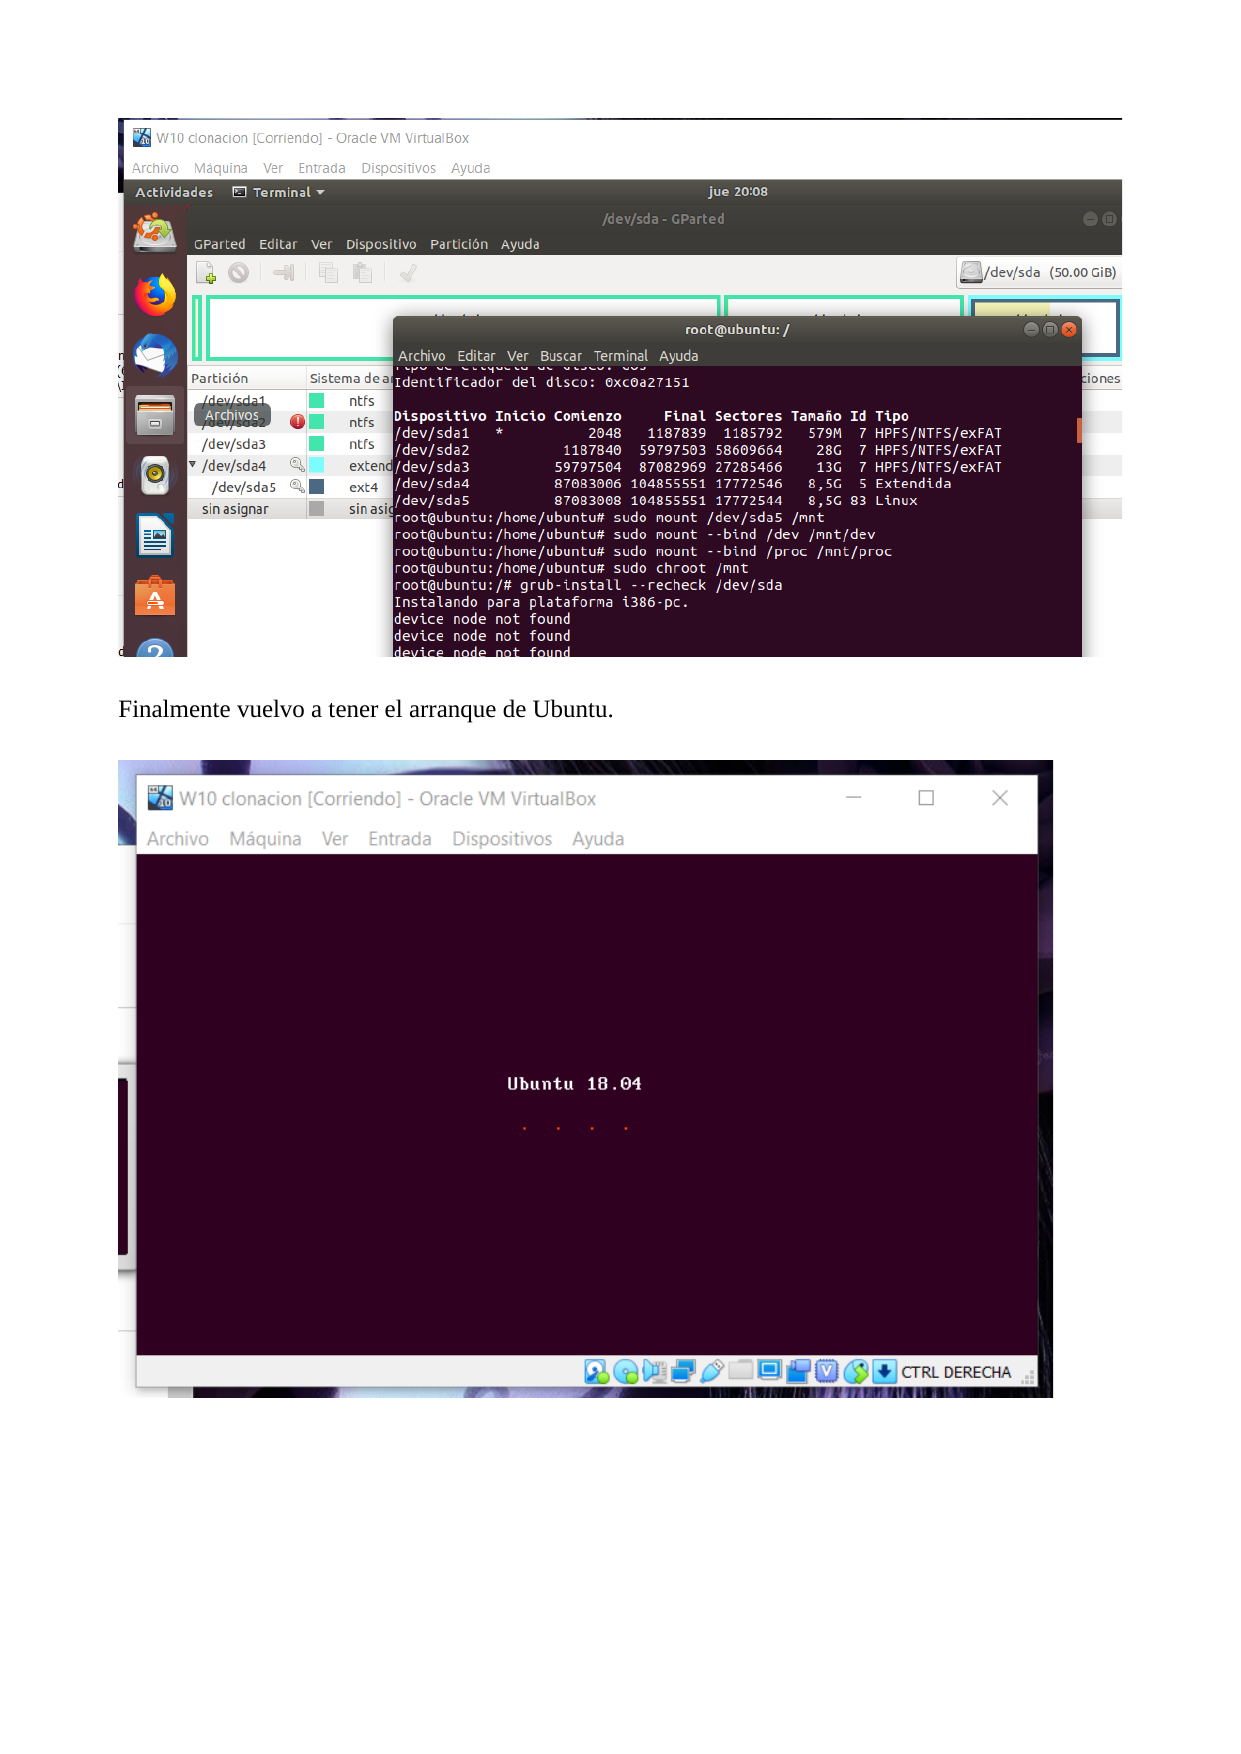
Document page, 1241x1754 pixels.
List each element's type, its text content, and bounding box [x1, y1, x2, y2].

picture [118, 118, 1123, 657]
text Finalmente vuelvo a tener el arranque de Ubuntu. [118, 694, 1122, 723]
picture [118, 760, 1054, 1398]
